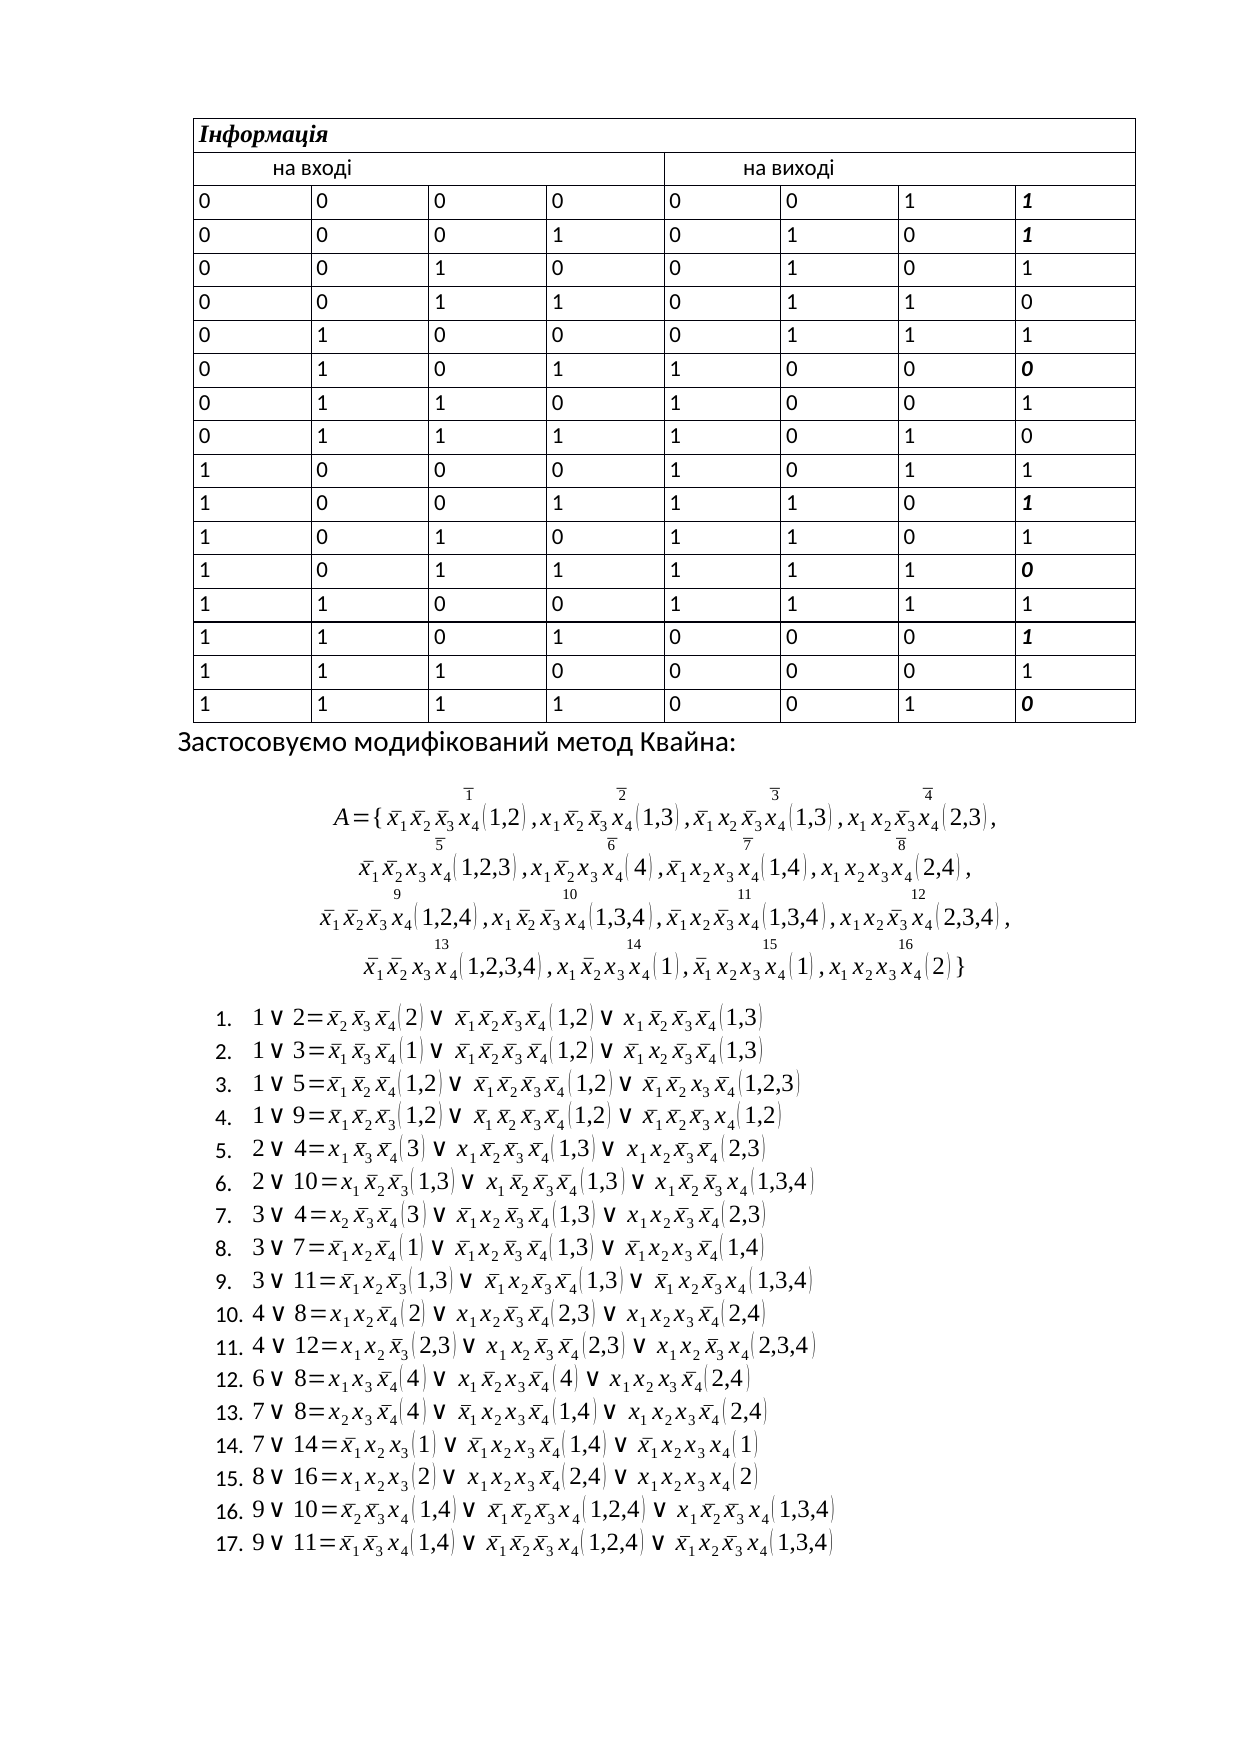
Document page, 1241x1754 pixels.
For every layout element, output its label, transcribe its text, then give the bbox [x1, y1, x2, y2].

table_cell 1 [547, 555, 664, 588]
table_cell 1 [899, 589, 1015, 621]
table_cell 0 [312, 186, 428, 219]
table_cell 1 [312, 421, 428, 454]
table_cell 1 [547, 488, 664, 521]
table_cell 1 [899, 555, 1015, 588]
table_cell 1 [781, 220, 898, 252]
table_cell 0 [899, 522, 1015, 554]
table_cell 1 [312, 656, 428, 688]
table_cell 0 [899, 656, 1015, 688]
table_header Інформація [194, 119, 1135, 152]
table_cell 0 [1016, 690, 1135, 722]
table_cell 0 [547, 186, 664, 219]
table_cell 0 [312, 555, 428, 588]
table_cell 0 [429, 488, 546, 521]
table_cell 0 [194, 388, 311, 420]
table_cell 1 [429, 522, 546, 554]
table_cell 1 [1016, 522, 1135, 554]
table_cell на виході [665, 153, 1135, 185]
table_cell 0 [781, 455, 898, 487]
table_cell 1 [899, 287, 1015, 319]
table_cell 0 [547, 388, 664, 420]
table_cell 1 [312, 321, 428, 353]
table_cell 1 [781, 254, 898, 286]
table_cell 0 [194, 354, 311, 387]
text Застосовуємо модифікований метод Квайна: [177, 723, 1152, 759]
table_cell 0 [665, 690, 780, 722]
table_cell 1 [547, 623, 664, 655]
table_cell 1 [312, 690, 428, 722]
table_cell 1 [899, 321, 1015, 353]
table_cell 0 [781, 354, 898, 387]
table_cell 0 [429, 321, 546, 353]
table_cell 0 [665, 287, 780, 319]
table_cell 1 [665, 488, 780, 521]
table_cell 0 [194, 186, 311, 219]
table_cell на вході [194, 153, 664, 185]
table_cell 1 [665, 522, 780, 554]
table_cell 1 [781, 522, 898, 554]
table_cell 0 [781, 421, 898, 454]
table_cell 0 [312, 220, 428, 252]
table_cell 1 [194, 488, 311, 521]
table_cell 0 [194, 254, 311, 286]
table_cell 1 [547, 354, 664, 387]
table_cell 1 [1016, 589, 1135, 621]
table_cell 0 [429, 186, 546, 219]
table_cell 1 [1016, 186, 1135, 219]
table_cell 1 [547, 690, 664, 722]
table_cell 0 [1016, 354, 1135, 387]
table_cell 1 [194, 690, 311, 722]
table_cell 1 [899, 690, 1015, 722]
table_cell 0 [429, 455, 546, 487]
table_cell 0 [665, 186, 780, 219]
table_cell 0 [312, 522, 428, 554]
table_cell 0 [312, 488, 428, 521]
table_cell 1 [547, 287, 664, 319]
table_cell 1 [665, 589, 780, 621]
table_cell 0 [547, 455, 664, 487]
table_cell 1 [429, 421, 546, 454]
table_cell 1 [429, 555, 546, 588]
table_cell 1 [194, 522, 311, 554]
table_cell 1 [1016, 656, 1135, 688]
table_cell 0 [665, 321, 780, 353]
table_cell 0 [547, 522, 664, 554]
table_cell 0 [781, 388, 898, 420]
table_cell 1 [1016, 388, 1135, 420]
table_cell 0 [547, 254, 664, 286]
table_cell 1 [781, 589, 898, 621]
table_cell 1 [665, 455, 780, 487]
table_cell 0 [429, 623, 546, 655]
table_cell 1 [781, 555, 898, 588]
table_cell 0 [547, 656, 664, 688]
table_cell 1 [781, 321, 898, 353]
table_cell 1 [312, 388, 428, 420]
table_cell 1 [781, 287, 898, 319]
table_cell 0 [429, 589, 546, 621]
table_cell 0 [312, 287, 428, 319]
table_cell 1 [665, 354, 780, 387]
table_cell 0 [781, 186, 898, 219]
table_cell 0 [194, 287, 311, 319]
table_cell 0 [899, 623, 1015, 655]
table_cell 0 [781, 623, 898, 655]
table_cell 0 [429, 354, 546, 387]
table_cell 0 [899, 254, 1015, 286]
table_cell 0 [665, 623, 780, 655]
table_cell 1 [429, 690, 546, 722]
table_cell 0 [1016, 421, 1135, 454]
table_cell 1 [312, 589, 428, 621]
table_cell 1 [429, 287, 546, 319]
table_cell 1 [665, 388, 780, 420]
table_cell 0 [312, 254, 428, 286]
table_cell 1 [1016, 254, 1135, 286]
table_cell 1 [194, 455, 311, 487]
table_cell 0 [312, 455, 428, 487]
table_cell 0 [665, 656, 780, 688]
table_cell 1 [312, 623, 428, 655]
table_cell 1 [1016, 220, 1135, 252]
table_cell 0 [899, 388, 1015, 420]
table_cell 0 [665, 220, 780, 252]
table_cell 0 [194, 321, 311, 353]
table_cell 0 [781, 690, 898, 722]
table_cell 1 [781, 488, 898, 521]
table_cell 1 [547, 421, 664, 454]
table_cell 1 [899, 421, 1015, 454]
table_cell 1 [194, 555, 311, 588]
table_cell 0 [899, 220, 1015, 252]
table_cell 0 [547, 589, 664, 621]
table_cell 0 [899, 354, 1015, 387]
table_cell 0 [1016, 287, 1135, 319]
table_cell 1 [194, 589, 311, 621]
table_cell 0 [1016, 555, 1135, 588]
table_cell 0 [194, 421, 311, 454]
table_cell 1 [194, 656, 311, 688]
table_cell 1 [312, 354, 428, 387]
table_cell 0 [429, 220, 546, 252]
table_cell 0 [899, 488, 1015, 521]
table_cell 0 [547, 321, 664, 353]
table_cell 1 [1016, 488, 1135, 521]
table_cell 1 [429, 656, 546, 688]
table_cell 1 [665, 555, 780, 588]
table_cell 0 [781, 656, 898, 688]
table_cell 1 [429, 254, 546, 286]
table_cell 1 [547, 220, 664, 252]
table_cell 1 [194, 623, 311, 655]
table_cell 1 [665, 421, 780, 454]
table_cell 1 [899, 455, 1015, 487]
table_cell 1 [1016, 623, 1135, 655]
table_cell 0 [194, 220, 311, 252]
table_cell 1 [899, 186, 1015, 219]
table_cell 1 [1016, 321, 1135, 353]
table_cell 1 [429, 388, 546, 420]
table_cell 1 [1016, 455, 1135, 487]
table_cell 0 [665, 254, 780, 286]
